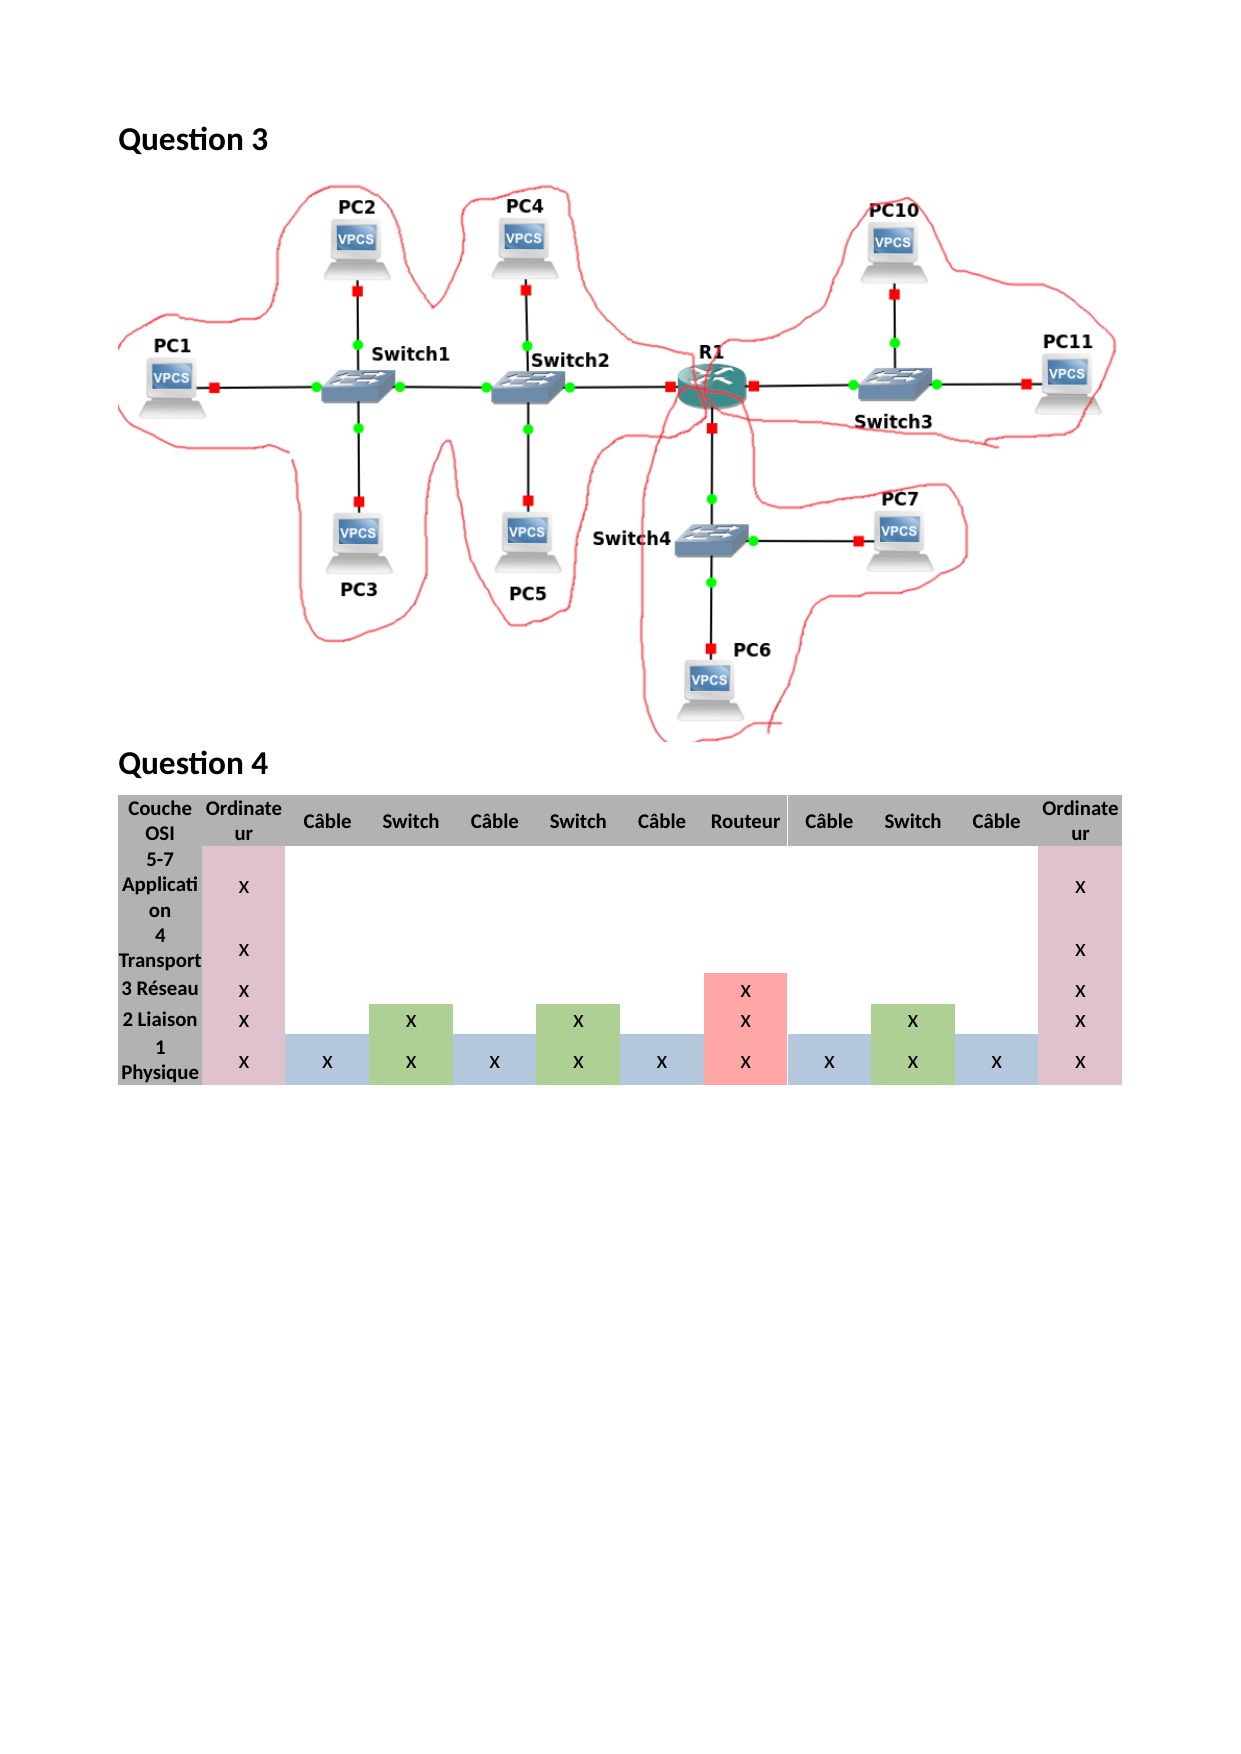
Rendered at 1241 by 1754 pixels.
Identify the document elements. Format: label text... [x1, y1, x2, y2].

table_cell [788, 973, 871, 1004]
table_header Routeur [704, 795, 787, 846]
table_cell [536, 973, 620, 1004]
table_cell x [871, 1004, 955, 1034]
table_cell [704, 922, 787, 973]
table_cell [871, 922, 955, 973]
table_cell 2 Liaison [118, 1004, 202, 1034]
table_cell x [955, 1034, 1038, 1085]
table_cell x [202, 1004, 285, 1034]
table_cell 5-7 Application [118, 846, 202, 922]
table_cell [369, 922, 453, 973]
subtitle Question 3 [118, 118, 1122, 159]
table_cell x [788, 1034, 871, 1085]
table_header Câble [788, 795, 871, 846]
table_cell [369, 973, 453, 1004]
table_cell x [704, 1034, 787, 1085]
table_header Câble [620, 795, 704, 846]
table_cell [620, 846, 704, 922]
table_cell x [202, 1034, 285, 1085]
table_header Couche OSI [118, 795, 202, 846]
table_cell [788, 846, 871, 922]
picture [118, 171, 1123, 742]
table_cell [285, 1004, 369, 1034]
table_cell x [620, 1034, 704, 1085]
table_cell [788, 1004, 871, 1034]
table_cell x [1038, 1034, 1122, 1085]
table_header Switch [871, 795, 955, 846]
table_cell x [202, 922, 285, 973]
table_header Switch [369, 795, 453, 846]
table_cell x [369, 1034, 453, 1085]
table_cell [285, 973, 369, 1004]
table_cell [620, 922, 704, 973]
table_cell [453, 846, 536, 922]
table_cell [955, 846, 1038, 922]
table_header Câble [955, 795, 1038, 846]
table_cell [453, 973, 536, 1004]
table_cell [955, 922, 1038, 973]
table_cell x [536, 1004, 620, 1034]
table_cell x [704, 973, 787, 1004]
table_cell [285, 922, 369, 973]
table_cell [536, 846, 620, 922]
table_cell [536, 922, 620, 973]
table_cell x [369, 1004, 453, 1034]
table_cell [955, 1004, 1038, 1034]
table_cell x [202, 973, 285, 1004]
table_header Câble [285, 795, 369, 846]
table_cell x [1038, 922, 1122, 973]
table_header Câble [453, 795, 536, 846]
table_cell [704, 846, 787, 922]
table_cell x [202, 846, 285, 922]
table_cell [453, 1004, 536, 1034]
table_cell x [1038, 973, 1122, 1004]
table_cell [955, 973, 1038, 1004]
table_cell 3 Réseau [118, 973, 202, 1004]
table_cell [871, 846, 955, 922]
table_cell [453, 922, 536, 973]
table_cell [285, 846, 369, 922]
table_cell x [1038, 1004, 1122, 1034]
table_cell 1 Physique [118, 1034, 202, 1085]
table_cell x [536, 1034, 620, 1085]
table_cell x [704, 1004, 787, 1034]
subtitle Question 4 [118, 742, 1122, 783]
table_cell x [285, 1034, 369, 1085]
table_cell [369, 846, 453, 922]
table_cell [620, 973, 704, 1004]
table_header Ordinateur [202, 795, 285, 846]
table_header Switch [536, 795, 620, 846]
table_cell [620, 1004, 704, 1034]
table_cell [871, 973, 955, 1004]
table_cell x [871, 1034, 955, 1085]
table_cell 4 Transport [118, 922, 202, 973]
table_cell [788, 922, 871, 973]
table_header Ordinateur [1038, 795, 1122, 846]
table_cell x [1038, 846, 1122, 922]
table_cell x [453, 1034, 536, 1085]
